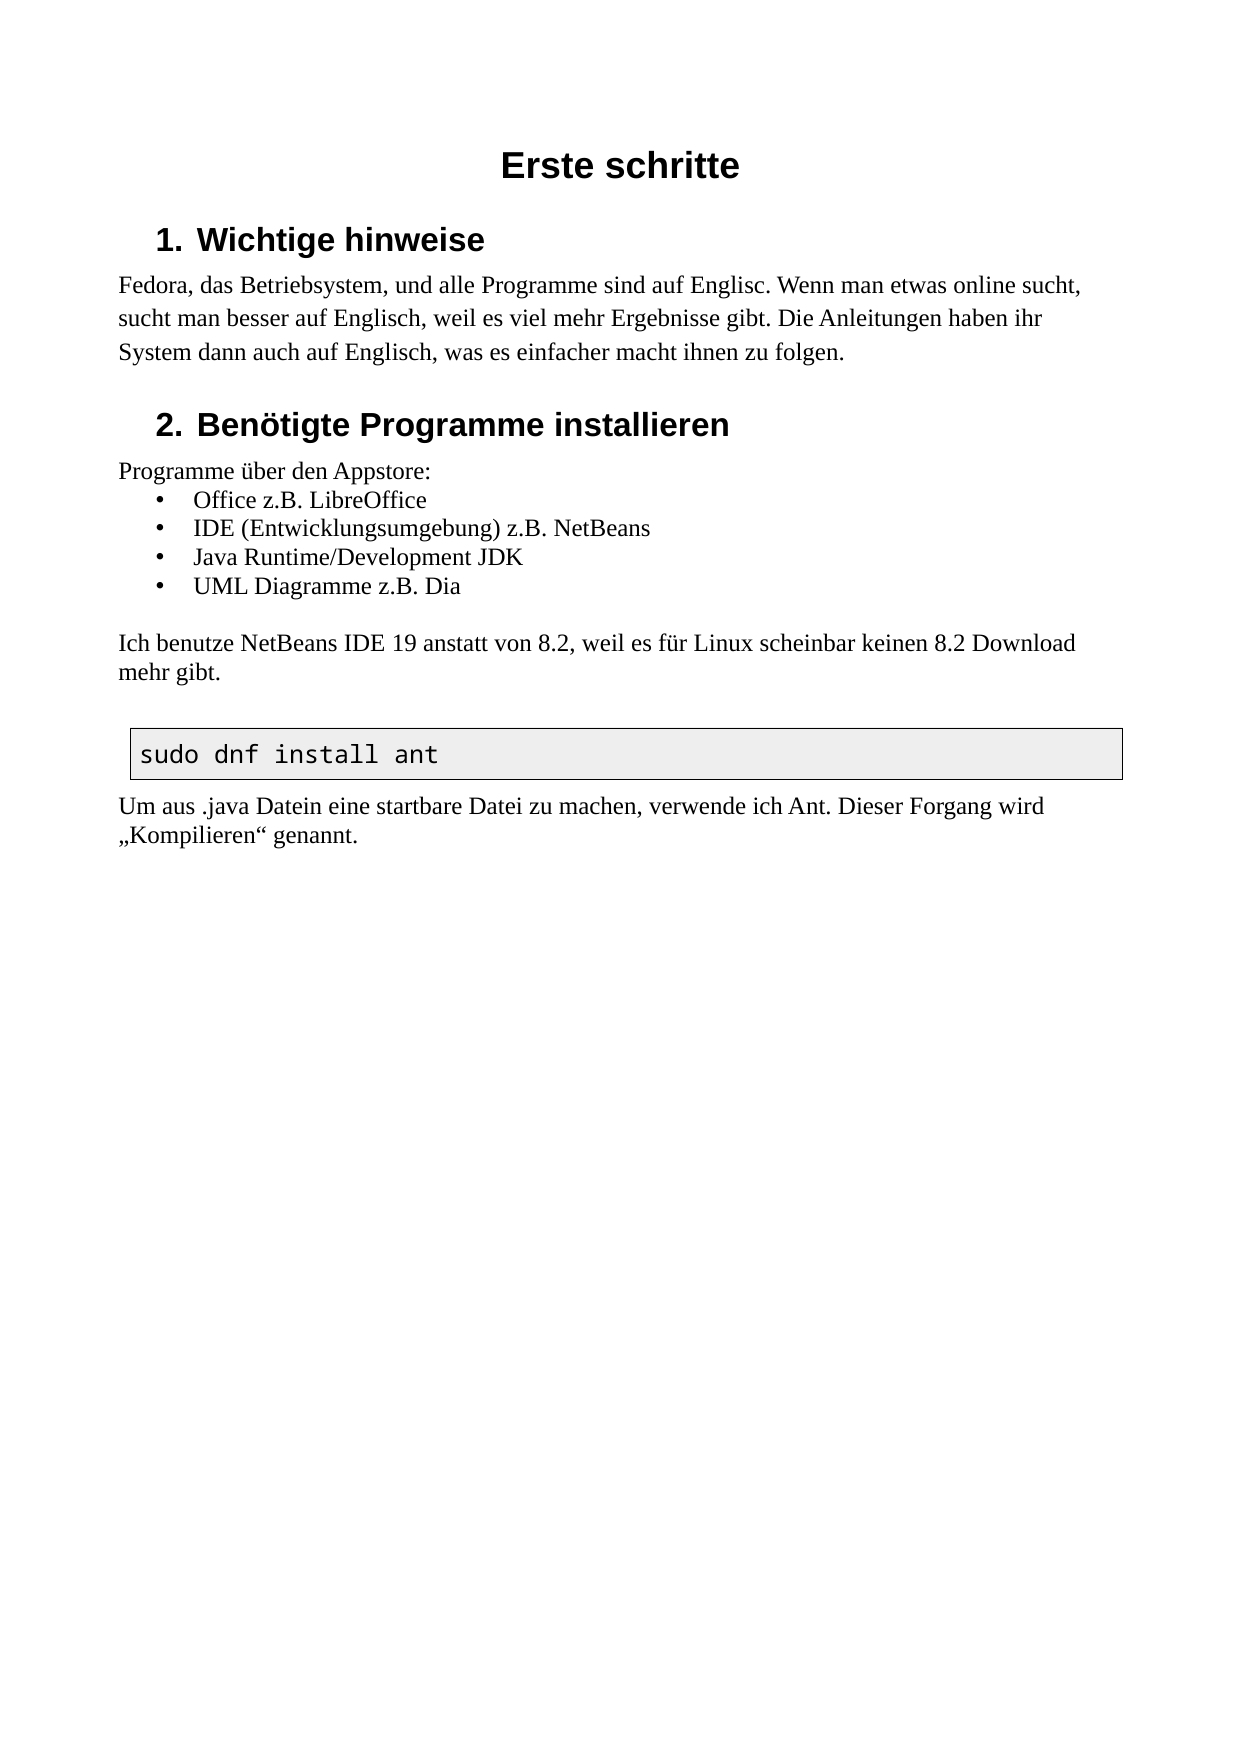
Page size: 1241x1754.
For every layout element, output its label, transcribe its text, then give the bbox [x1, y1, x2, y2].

subtitle Benötigte Programme installieren [155, 405, 1122, 443]
text Ich benutze NetBeans IDE 19 anstatt von 8.2, weil es für Linux scheinbar keinen 8.2 Download mehr gibt. [118, 628, 1122, 686]
text Fedora, das Betriebsystem, und alle Programme sind auf Englisc. Wenn man etwas online sucht, sucht man besser auf Englisch, weil es viel mehr Ergebnisse gibt. Die Anleitungen haben ihr System dann auch auf Englisch, was es einfacher macht ihnen zu folgen. [118, 271, 1122, 365]
subtitle Erste schritte [118, 143, 1122, 186]
list Office z.B. LibreOffice [156, 485, 1122, 513]
subtitle Wichtige hinweise [155, 219, 1122, 258]
list IDE (Entwicklungsumgebung) z.B. NetBeans [156, 513, 1122, 542]
list Java Runtime/Development JDK [156, 542, 1122, 571]
text Programme über den Appstore: [118, 456, 1122, 485]
list UML Diagramme z.B. Dia [156, 571, 1122, 600]
text sudo dnf install ant [139, 736, 1113, 771]
text Um aus .java Datein eine startbare Datei zu machen, verwende ich Ant. Dieser Forgang wird „Kompilieren“ genannt. [118, 715, 1122, 849]
